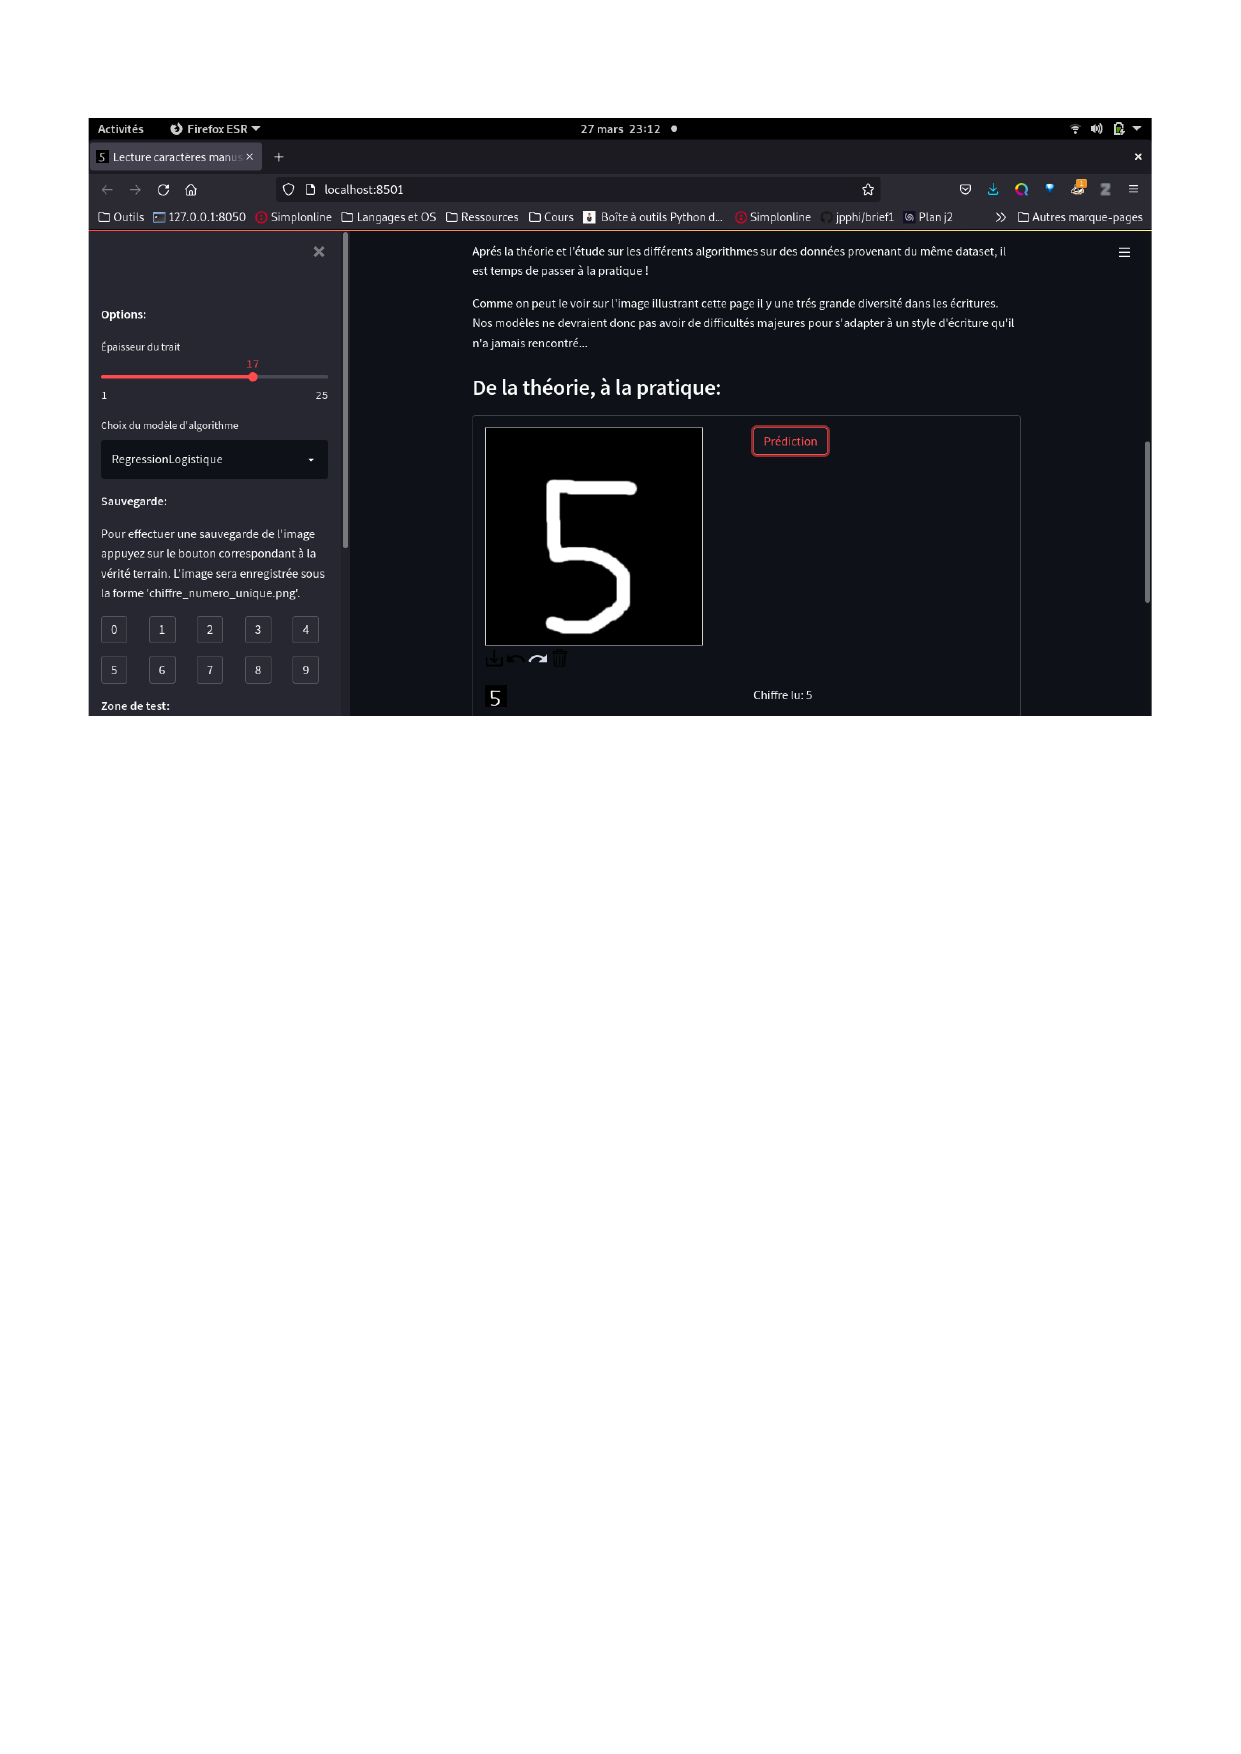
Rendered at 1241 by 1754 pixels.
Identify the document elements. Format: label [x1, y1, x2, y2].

picture [88, 118, 1152, 716]
